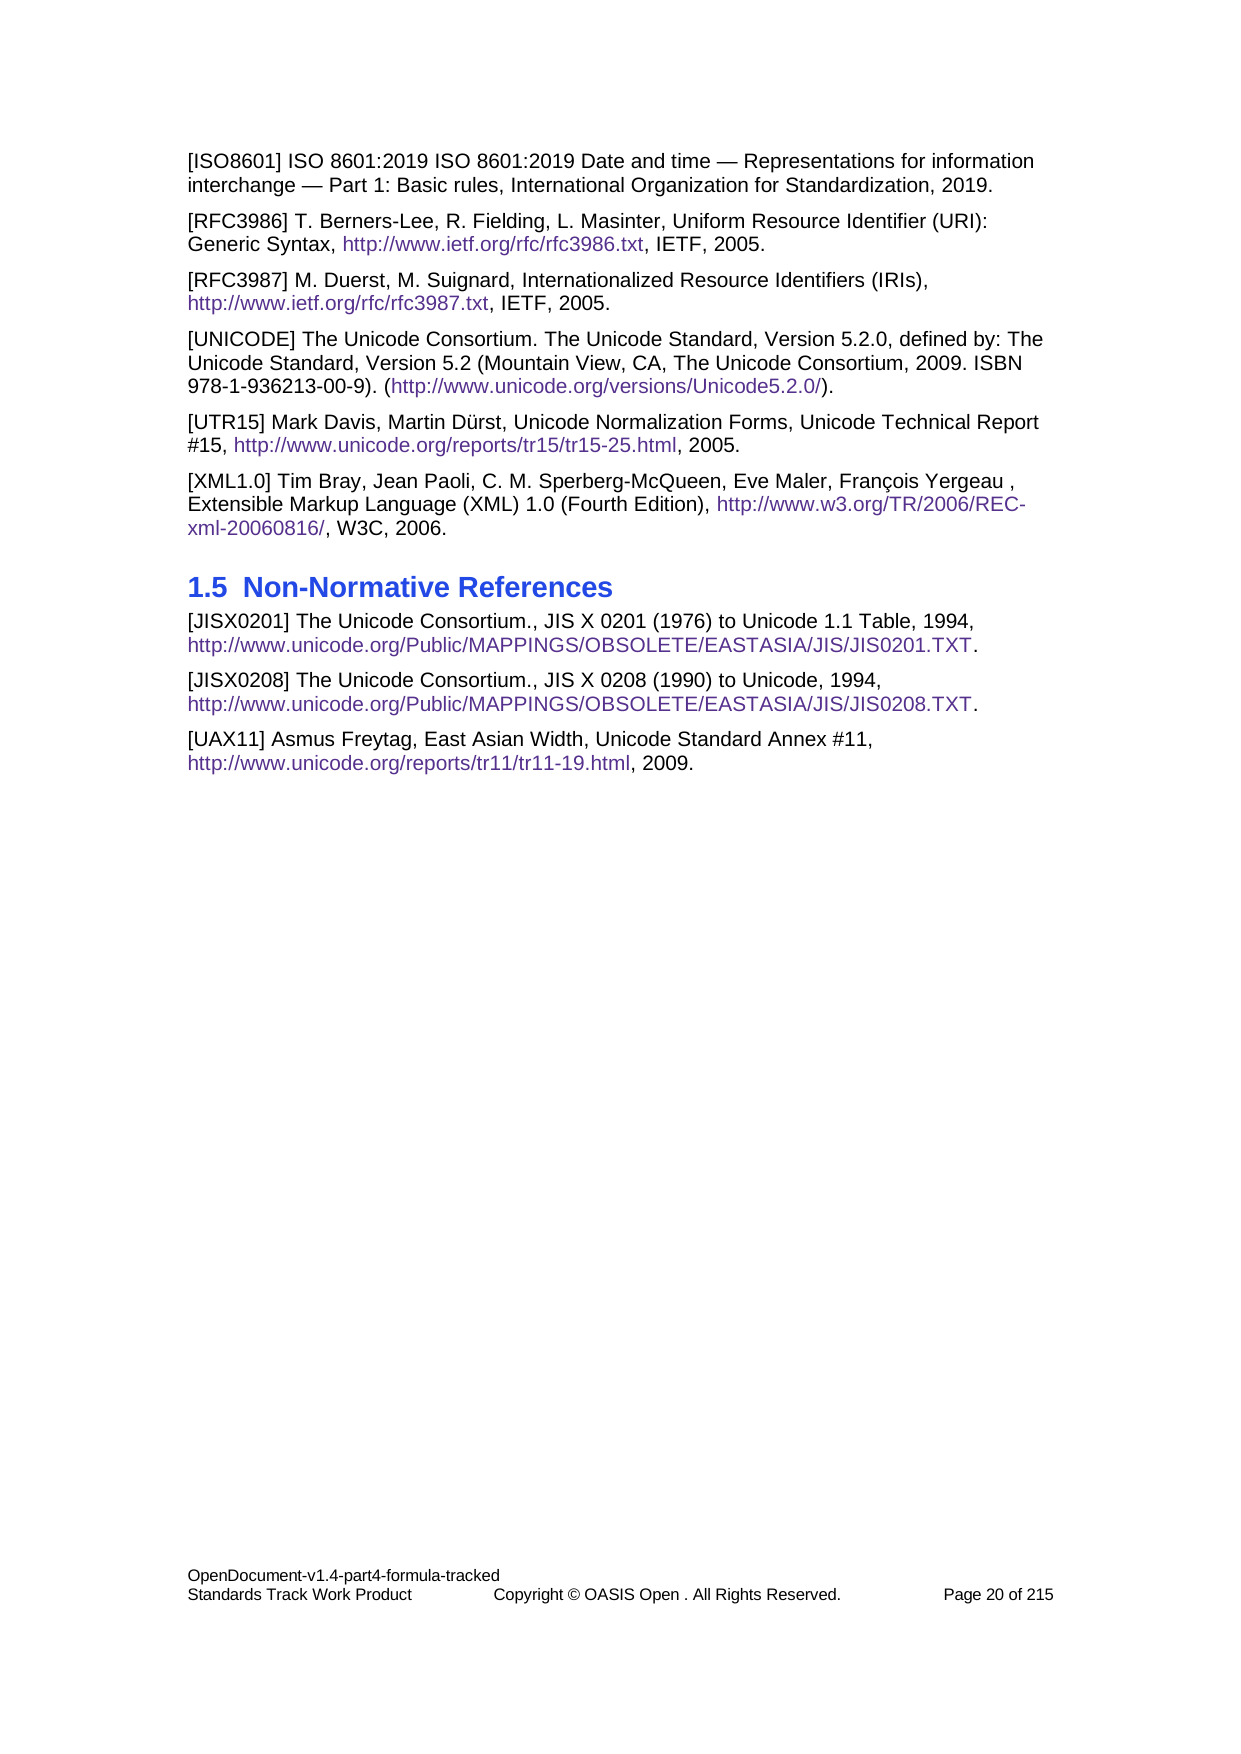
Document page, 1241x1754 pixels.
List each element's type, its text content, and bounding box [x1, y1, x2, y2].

text [UNICODE] The Unicode Consortium. The Unicode Standard, Version 5.2.0, defined by: The Unicode Standard, Version 5.2 (Mountain View, CA, The Unicode Consortium, 2009. ISBN 978-1-936213-00-9). (http://www.unicode.org/versions/Unicode5.2.0/). [187, 327, 1053, 398]
text [JISX0208] The Unicode Consortium., JIS X 0208 (1990) to Unicode, 1994, http://www.unicode.org/Public/MAPPINGS/OBSOLETE/EASTASIA/JIS/JIS0208.TXT. [187, 669, 1053, 716]
subtitle Non-Normative References [187, 571, 1053, 603]
text [RFC3986] T. Berners-Lee, R. Fielding, L. Masinter, Uniform Resource Identifier (URI): Generic Syntax, http://www.ietf.org/rfc/rfc3986.txt, IETF, 2005. [187, 209, 1053, 256]
text [UTR15] Mark Davis, Martin Dürst, Unicode Normalization Forms, Unicode Technical Report #15, http://www.unicode.org/reports/tr15/tr15-25.html, 2005. [187, 410, 1053, 457]
text [ISO8601] ISO 8601:2019 ISO 8601:2019 Date and time — Representations for information interchange — Part 1: Basic rules, International Organization for Standardization, 2019. [187, 150, 1053, 197]
text [UAX11] Asmus Freytag, East Asian Width, Unicode Standard Annex #11, http://www.unicode.org/reports/tr11/tr11-19.html, 2009. [187, 728, 1053, 775]
text [RFC3987] M. Duerst, M. Suignard, Internationalized Resource Identifiers (IRIs), http://www.ietf.org/rfc/rfc3987.txt, IETF, 2005. [187, 268, 1053, 315]
text [JISX0201] The Unicode Consortium., JIS X 0201 (1976) to Unicode 1.1 Table, 1994, http://www.unicode.org/Public/MAPPINGS/OBSOLETE/EASTASIA/JIS/JIS0201.TXT. [187, 609, 1053, 657]
text [XML1.0] Tim Bray, Jean Paoli, C. M. Sperberg-McQueen, Eve Maler, François Yergeau , Extensible Markup Language (XML) 1.0 (Fourth Edition), http://www.w3.org/TR/2006/REC-xml-20060816/, W3C, 2006. [187, 469, 1053, 540]
